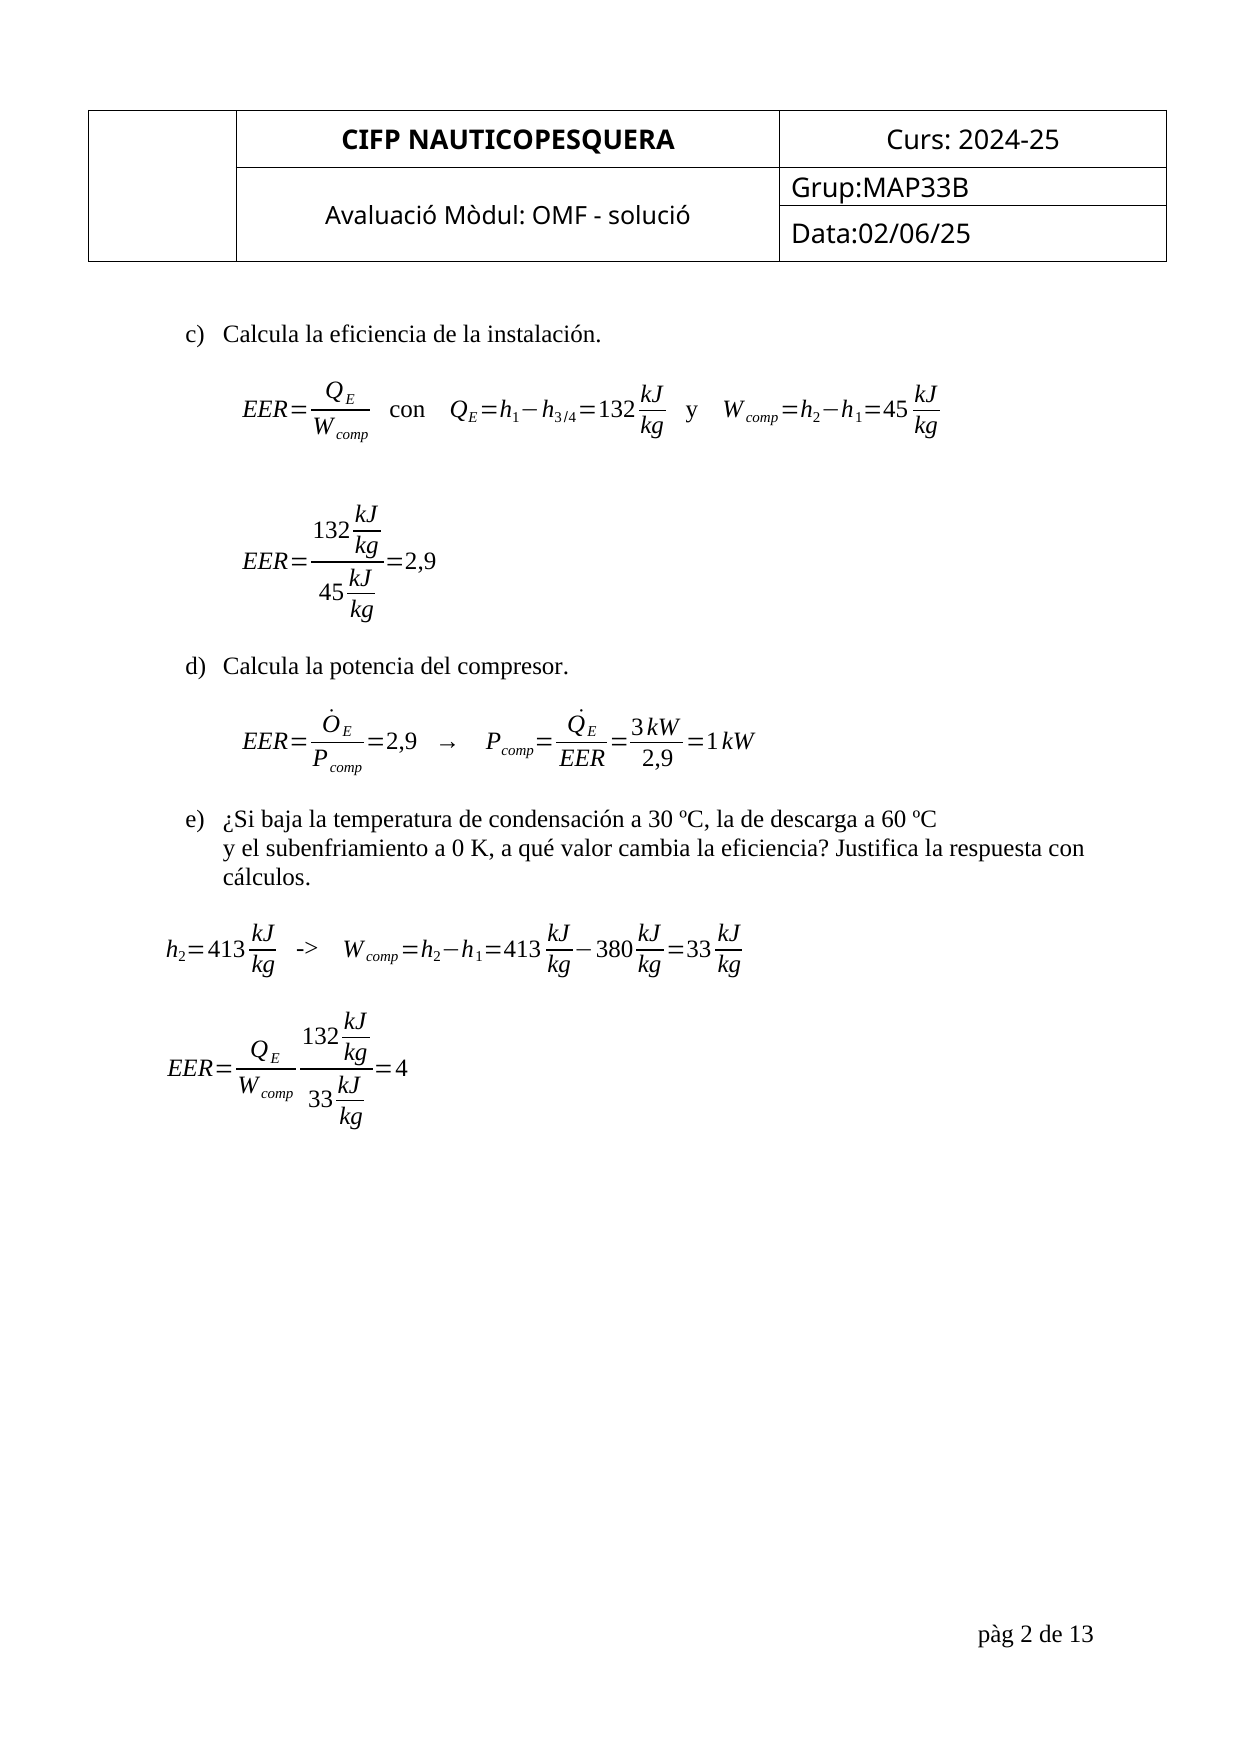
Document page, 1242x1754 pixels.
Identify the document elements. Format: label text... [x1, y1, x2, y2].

text → [148, 709, 1094, 776]
text -> [148, 919, 1094, 979]
text con y [148, 377, 1094, 443]
list ¿Si baja la temperatura de condensación a 30 ºC, la de descarga a 60 ºC [185, 804, 1094, 833]
list y el subenfriamiento a 0 K, a qué valor cambia la eficiencia? Justifica la respuesta con cálculos. [185, 833, 1094, 891]
list Calcula la potencia del compresor. [185, 651, 1094, 680]
list Calcula la eficiencia de la instalación. [185, 319, 1094, 348]
